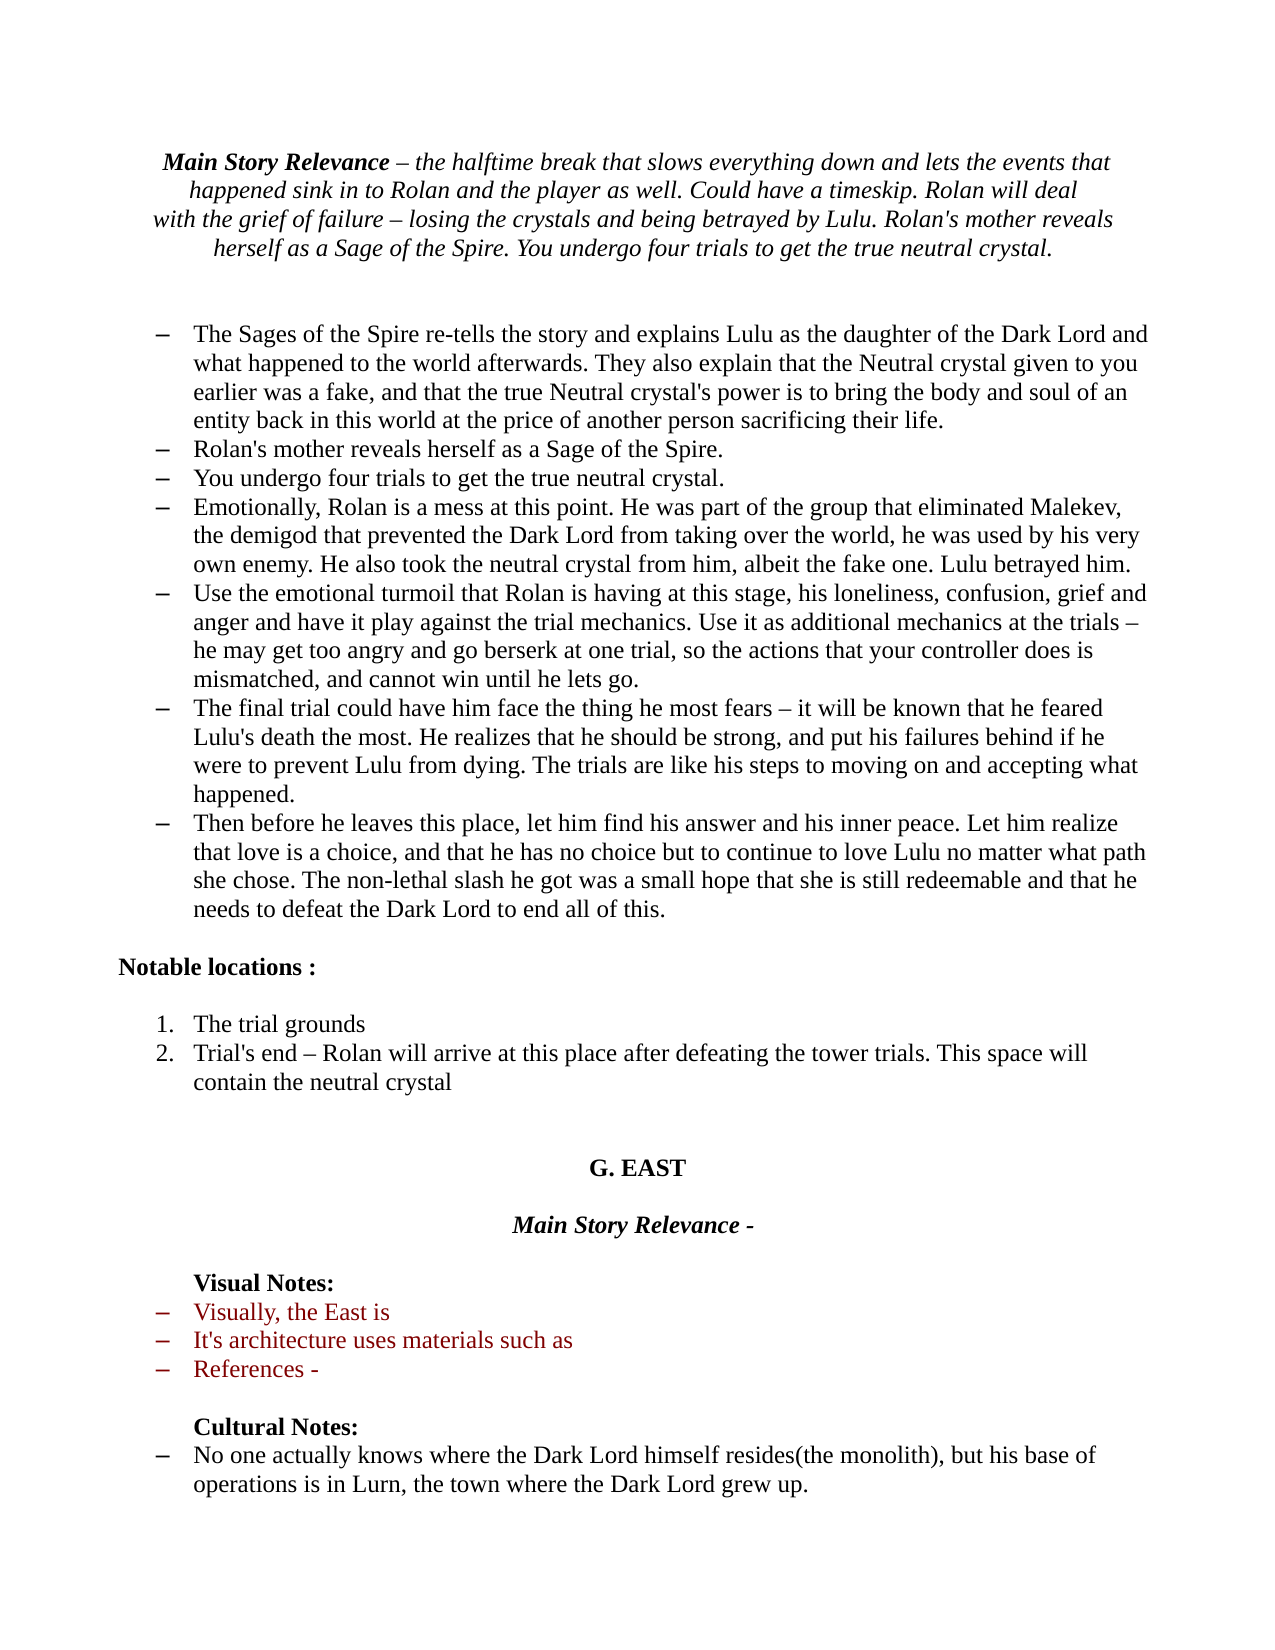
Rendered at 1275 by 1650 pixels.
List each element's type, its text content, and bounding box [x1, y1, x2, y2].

list The Sages of the Spire re-tells the story and explains Lulu as the daughter of the Dark Lord and what happened to the world afterwards. They also explain that the Neutral crystal given to you earlier was a fake, and that the true Neutral crystal's power is to bring the body and soul of an entity back in this world at the price of another person sacrificing their life. [156, 319, 1157, 434]
list The final trial could have him face the thing he most fears – it will be known that he feared Lulu's death the most. He realizes that he should be strong, and put his failures behind if he were to prevent Lulu from dying. The trials are like his steps to moving on and accepting what happened. [156, 693, 1157, 808]
list Emotionally, Rolan is a mess at this point. He was part of the group that eliminated Malekev, the demigod that prevented the Dark Lord from taking over the world, he was used by his very own enemy. He also took the neutral crystal from him, albeit the fake one. Lulu betrayed him. [156, 492, 1157, 578]
text Main Story Relevance - [118, 1211, 1157, 1239]
text with the grief of failure – losing the crystals and being betrayed by Lulu. Rolan's mother reveals [118, 204, 1157, 233]
list It's architecture uses materials such as [156, 1326, 1157, 1354]
list Then before he leaves this place, let him find his answer and his inner peace. Let him realize that love is a choice, and that he has no choice but to continue to love Lulu no matter what path she chose. The non-lethal slash he got was a small hope that she is still redeemable and that he needs to defeat the Dark Lord to end all of this. [156, 808, 1157, 923]
text Notable locations : [118, 952, 1157, 981]
list References - [156, 1354, 1157, 1383]
list Rolan's mother reveals herself as a Sage of the Spire. [156, 434, 1157, 463]
list Visually, the East is [156, 1297, 1157, 1326]
text Main Story Relevance – the halftime break that slows everything down and lets the events that happened sink in to Rolan and the player as well. Could have a timeskip. Rolan will deal [118, 147, 1157, 204]
text G. EAST [118, 1153, 1157, 1182]
list Trial's end – Rolan will arrive at this place after defeating the tower trials. This space will contain the neutral crystal [156, 1038, 1157, 1096]
list You undergo four trials to get the true neutral crystal. [156, 463, 1157, 492]
list Visual Notes: [156, 1268, 1157, 1297]
list The trial grounds [156, 1009, 1157, 1038]
list Use the emotional turmoil that Rolan is having at this stage, his loneliness, confusion, grief and anger and have it play against the trial mechanics. Use it as additional mechanics at the trials – he may get too angry and go berserk at one trial, so the actions that your controller does is mismatched, and cannot win until he lets go. [156, 578, 1157, 693]
list Cultural Notes: [156, 1412, 1157, 1441]
list No one actually knows where the Dark Lord himself resides(the monolith), but his base of operations is in Lurn, the town where the Dark Lord grew up. [156, 1441, 1157, 1498]
text herself as a Sage of the Spire. You undergo four trials to get the true neutral crystal. [118, 233, 1157, 262]
